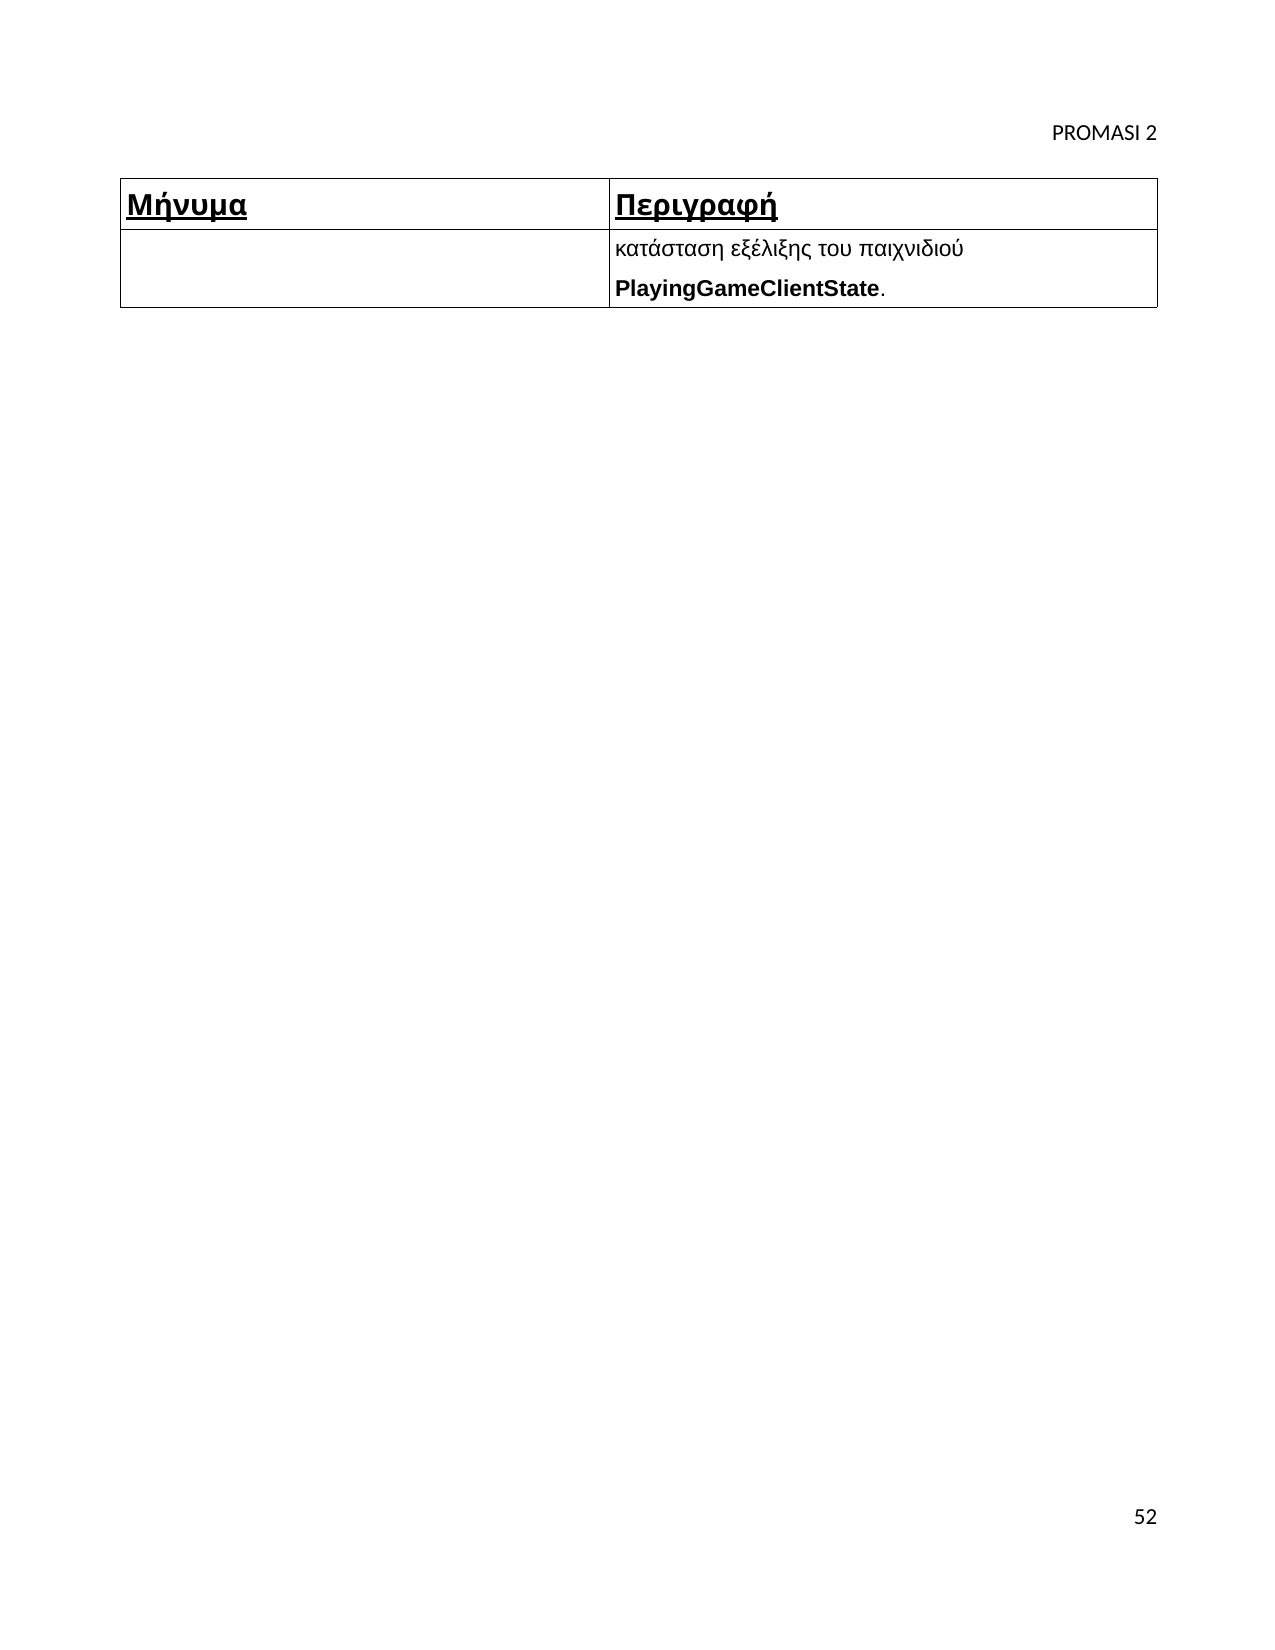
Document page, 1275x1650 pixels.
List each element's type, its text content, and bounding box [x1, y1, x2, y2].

table_cell κατάσταση εξέλιξης του παιχνιδιού PlayingGameClientState. [610, 230, 1157, 307]
table_cell [121, 230, 609, 307]
table_header Περιγραφή [610, 179, 1157, 229]
table_header Μήνυμα [121, 179, 609, 229]
